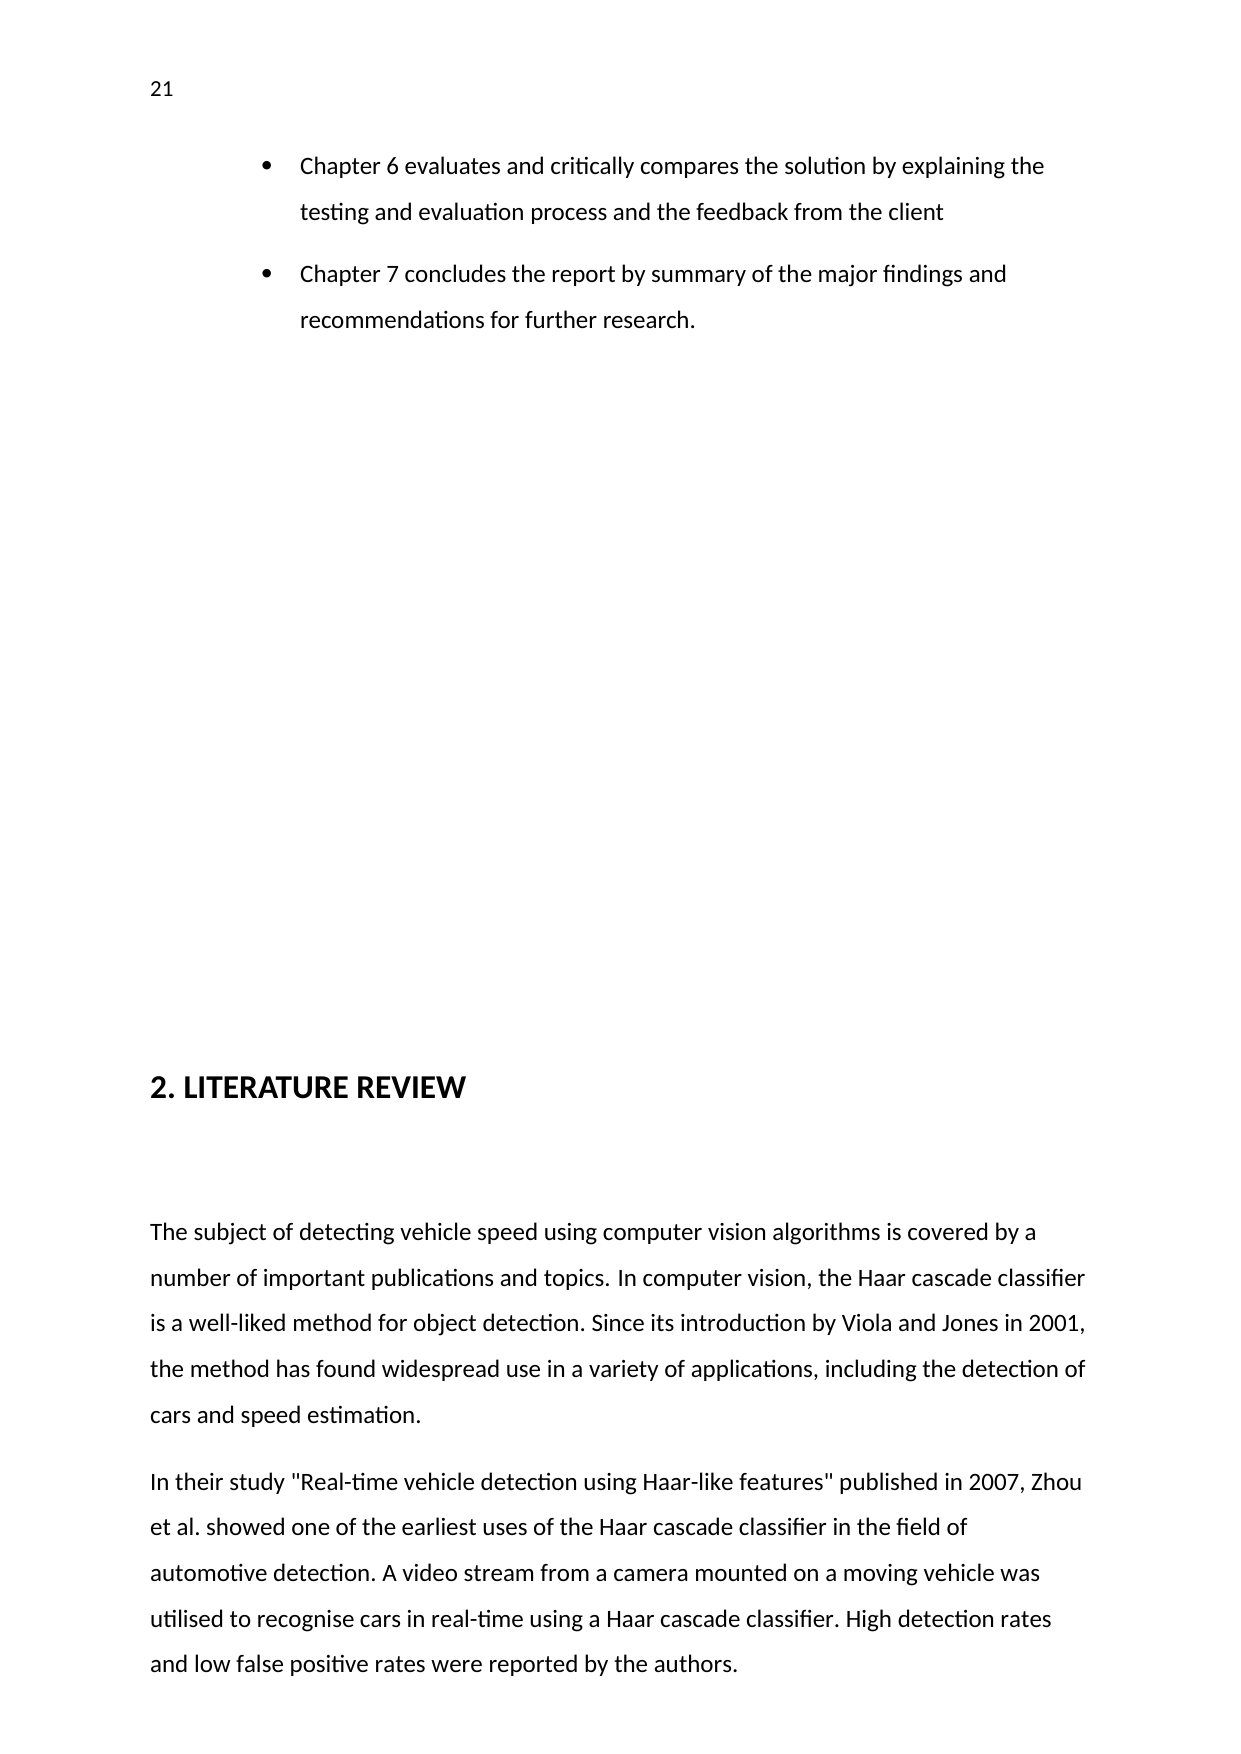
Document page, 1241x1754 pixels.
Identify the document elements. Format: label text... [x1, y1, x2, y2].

list Chapter 7 concludes the report by summary of the major findings and recommendations for further research. [262, 258, 1090, 334]
text In their study "Real-time vehicle detection using Haar-like features" published in 2007, Zhou et al. showed one of the earliest uses of the Haar cascade classifier in the field of automotive detection. A video stream from a camera mounted on a moving vehicle was utilised to recognise cars in real-time using a Haar cascade classifier. High detection rates and low false positive rates were reported by the authors. [150, 1466, 1090, 1679]
text The subject of detecting vehicle speed using computer vision algorithms is covered by a number of important publications and topics. In computer vision, the Haar cascade classifier is a well-liked method for object detection. Since its introduction by Viola and Jones in 2001, the method has found widespread use in a variety of applications, including the detection of cars and speed estimation. [150, 1216, 1090, 1429]
text 2. LITERATURE REVIEW [150, 1066, 1090, 1106]
list Chapter 6 evaluates and critically compares the solution by explaining the testing and evaluation process and the feedback from the client [262, 150, 1090, 226]
